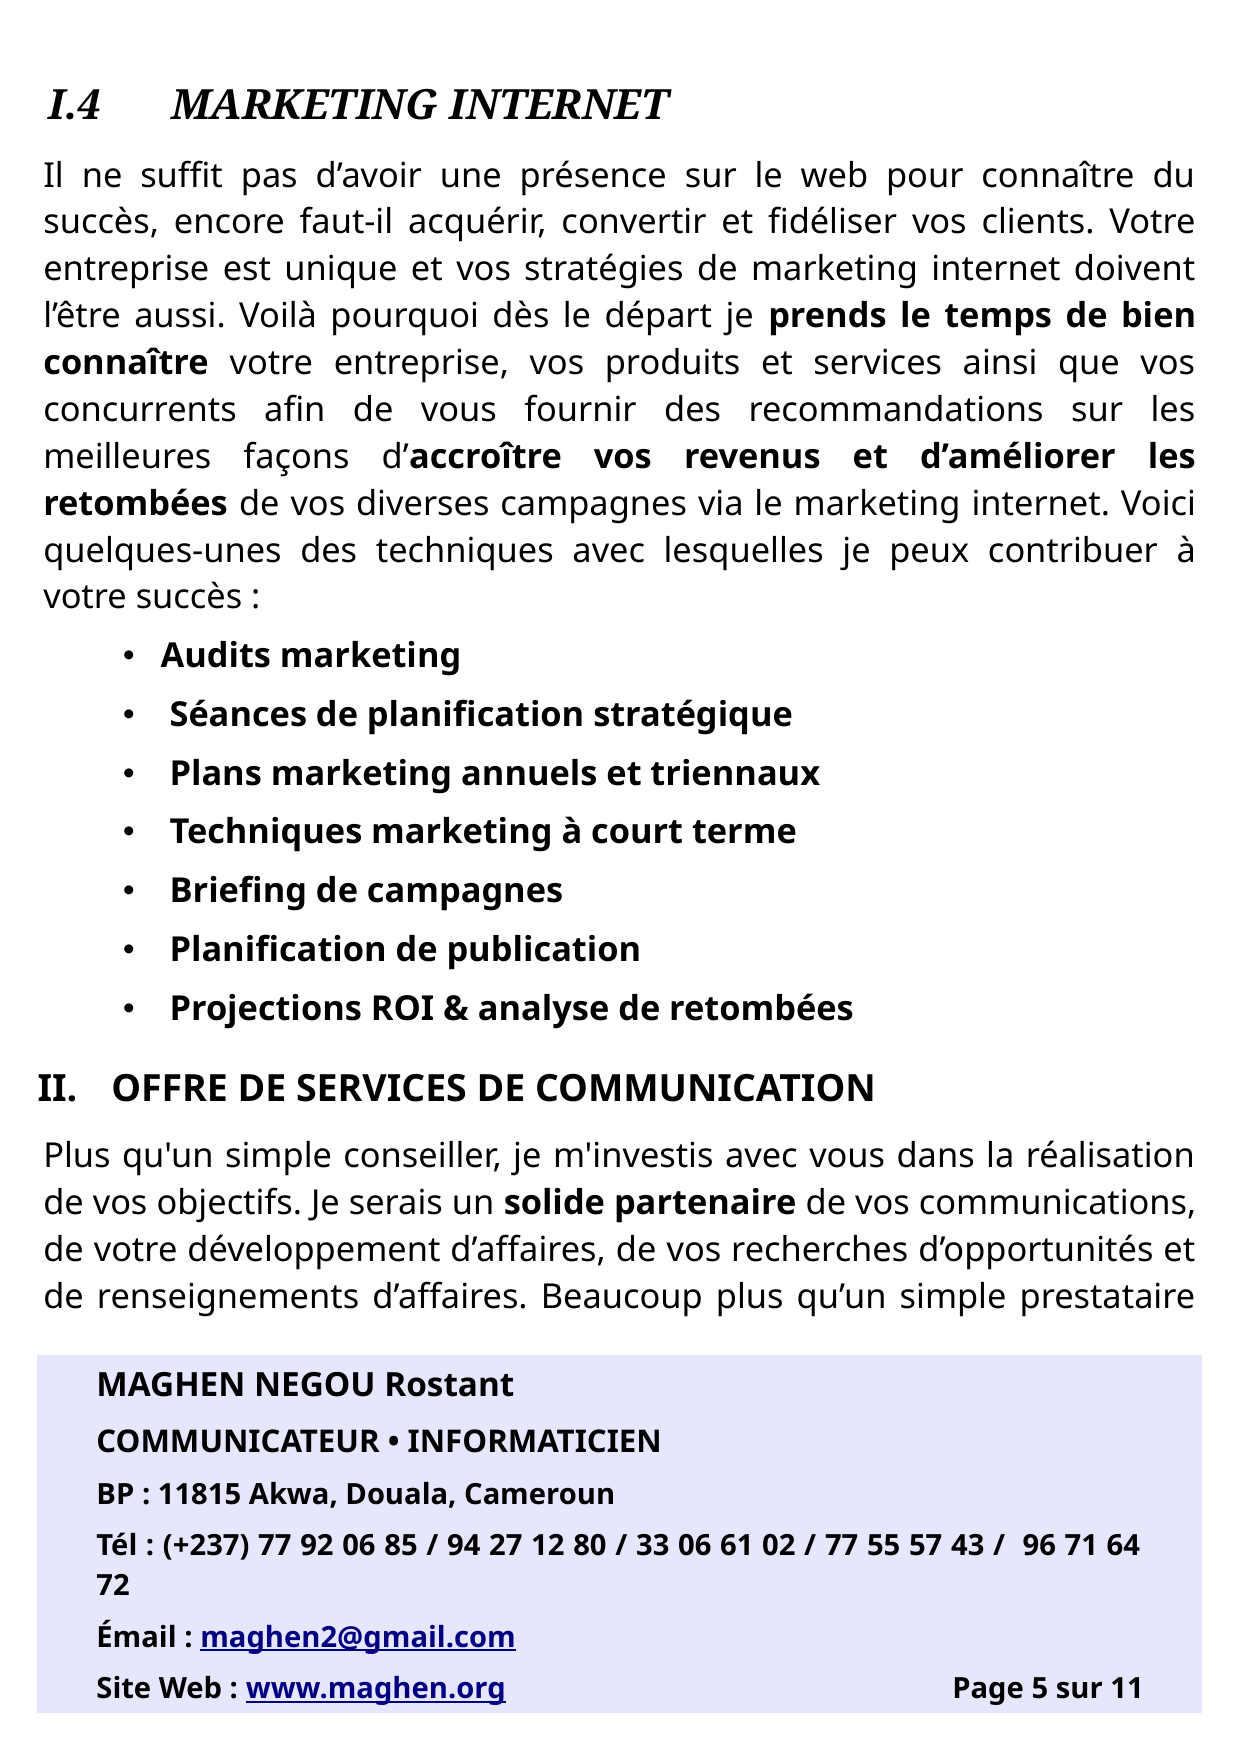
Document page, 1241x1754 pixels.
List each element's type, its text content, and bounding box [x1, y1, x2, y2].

text Plus qu'un simple conseiller, je m'investis avec vous dans la réalisation de vos objectifs. Je serais un solide partenaire de vos communications, de votre développement d’affaires, de vos recherches d’opportunités et de renseignements d’affaires. Beaucoup plus qu’un simple prestataire [43, 1131, 1196, 1318]
list Séances de planification stratégique [123, 689, 1202, 736]
list Audits marketing [123, 631, 1202, 678]
list Plans marketing annuels et triennaux [123, 748, 1202, 795]
list Planification de publication [123, 924, 1202, 971]
subtitle OFFRE DE SERVICES DE COMMUNICATION [37, 1061, 1202, 1112]
list Projections ROI & analyse de retombées [123, 983, 1202, 1030]
subtitle MARKETING INTERNET [37, 75, 1202, 132]
text Il ne suffit pas d’avoir une présence sur le web pour connaître du succès, encore faut-il acquérir, convertir et fidéliser vos clients. Votre entreprise est unique et vos stratégies de marketing internet doivent l’être aussi. Voilà pourquoi dès le départ je prends le temps de bien connaître votre entreprise, vos produits et services ainsi que vos concurrents afin de vous fournir des recommandations sur les meilleures façons d’accroître vos revenus et d’améliorer les retombées de vos diverses campagnes via le marketing internet. Voici quelques-unes des techniques avec lesquelles je peux contribuer à votre succès : [43, 150, 1196, 619]
list Briefing de campagnes [123, 866, 1202, 913]
list Techniques marketing à court terme [123, 807, 1202, 854]
